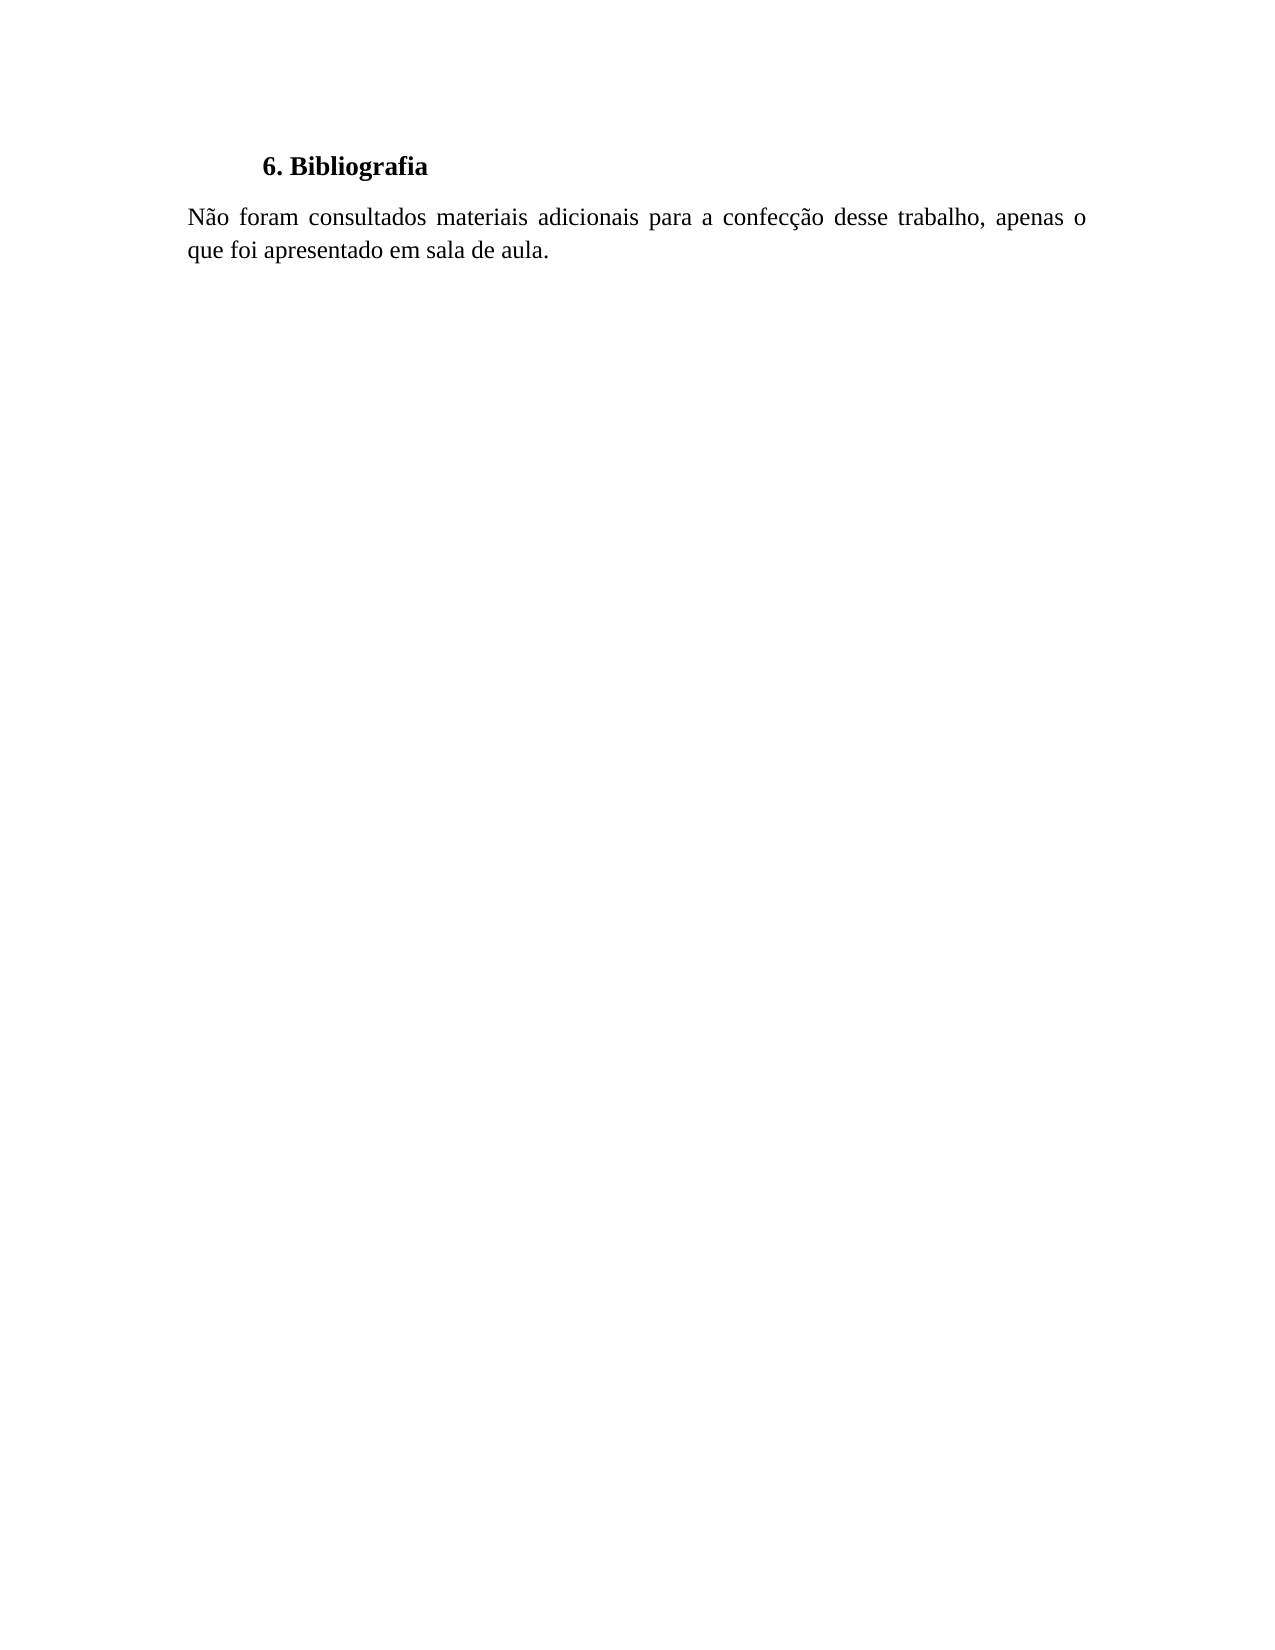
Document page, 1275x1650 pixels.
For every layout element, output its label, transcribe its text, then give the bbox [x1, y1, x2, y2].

text Não foram consultados materiais adicionais para a confecção desse trabalho, apenas o que foi apresentado em sala de aula. [187, 202, 1087, 264]
text 6. Bibliografia [187, 150, 1087, 181]
